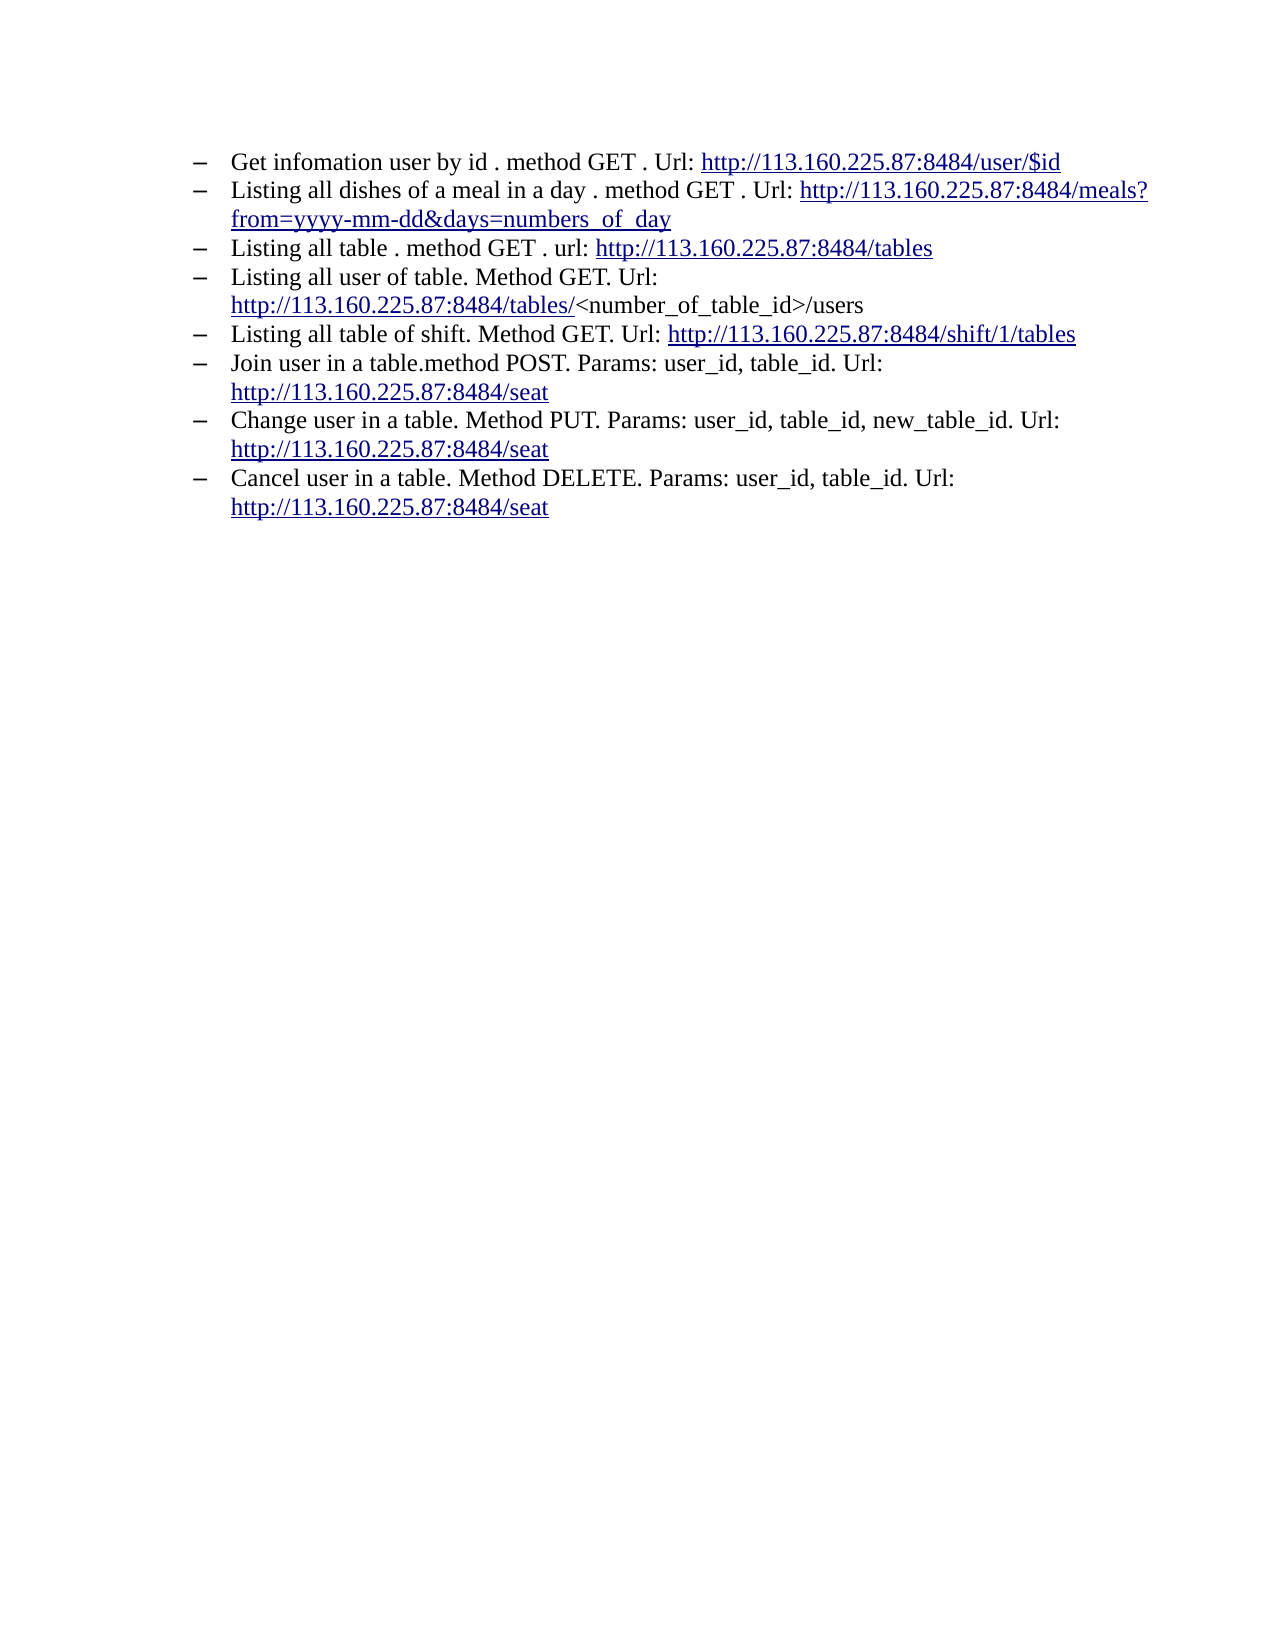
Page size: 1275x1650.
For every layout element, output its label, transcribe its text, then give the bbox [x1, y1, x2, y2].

list Listing all user of table. Method GET. Url: http://113.160.225.87:8484/tables/<number_of_table_id>/users [193, 262, 1157, 319]
list Listing all table of shift. Method GET. Url: http://113.160.225.87:8484/shift/1/tables [193, 319, 1157, 348]
list Get infomation user by id . method GET . Url: http://113.160.225.87:8484/user/$id [193, 147, 1157, 176]
list Listing all table . method GET . url: http://113.160.225.87:8484/tables [193, 233, 1157, 262]
list Cancel user in a table. Method DELETE. Params: user_id, table_id. Url: http://113.160.225.87:8484/seat [193, 463, 1157, 521]
list Listing all dishes of a meal in a day . method GET . Url: http://113.160.225.87:8484/meals?from=yyyy-mm-dd&days=numbers_of_day [193, 176, 1157, 233]
list Join user in a table.method POST. Params: user_id, table_id. Url: http://113.160.225.87:8484/seat [193, 348, 1157, 406]
list Change user in a table. Method PUT. Params: user_id, table_id, new_table_id. Url: http://113.160.225.87:8484/seat [193, 406, 1157, 463]
